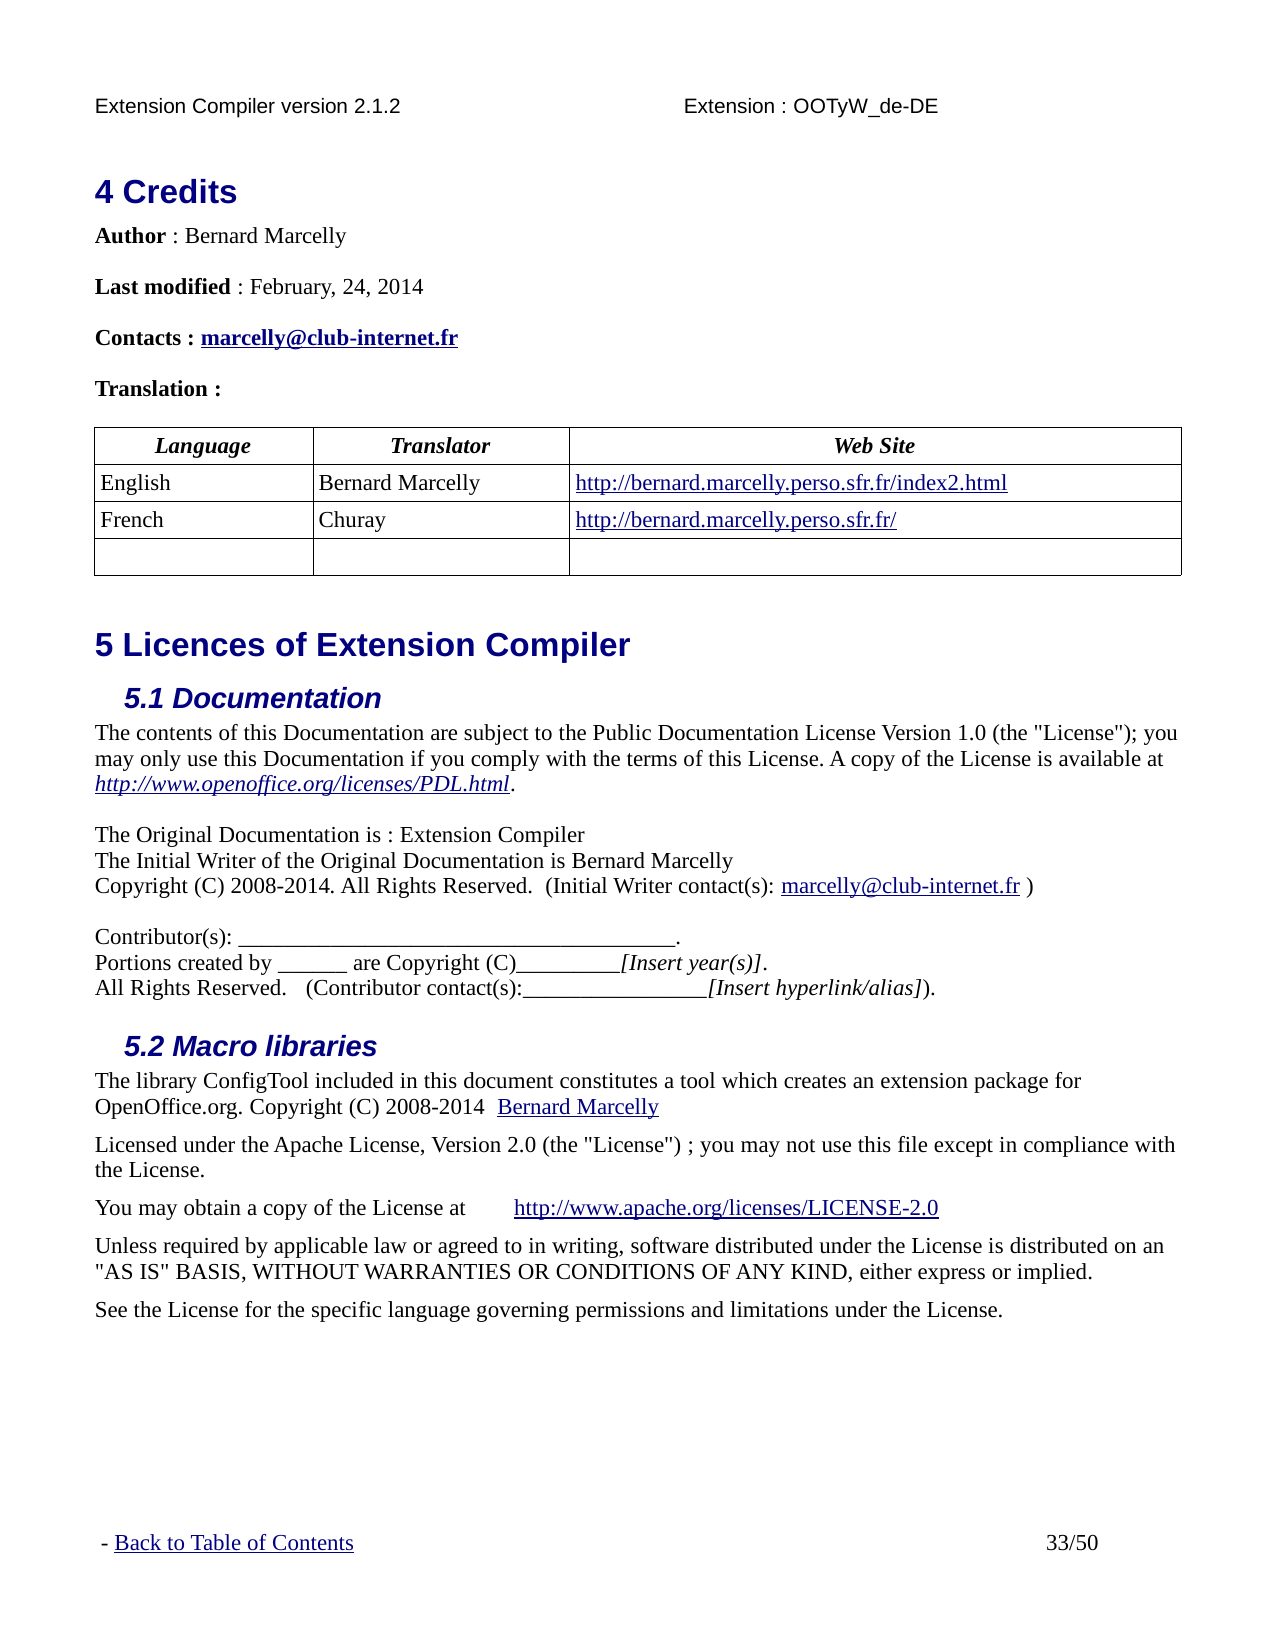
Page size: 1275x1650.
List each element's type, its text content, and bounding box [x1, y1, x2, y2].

subtitle Macro libraries [124, 1030, 1181, 1062]
subtitle Credits [94, 172, 1181, 210]
text Copyright (C) 2008-2014. All Rights Reserved. (Initial Writer contact(s): marcelly@club-internet.fr ) [94, 873, 1181, 899]
text Unless required by applicable law or agreed to in writing, software distributed under the License is distributed on an "AS IS" BASIS, WITHOUT WARRANTIES OR CONDITIONS OF ANY KIND, either express or implied. [94, 1233, 1181, 1284]
text Last modified : February, 24, 2014 [94, 273, 1181, 299]
table_cell [570, 539, 1181, 575]
text You may obtain a copy of the License at http://www.apache.org/licenses/LICENSE-2.0 [94, 1195, 1181, 1221]
text Contributor(s): ______________________________________. [94, 924, 1181, 950]
table_header Web Site [570, 428, 1181, 464]
text Contacts : marcelly@club-internet.fr [94, 324, 1181, 350]
text The contents of this Documentation are subject to the Public Documentation License Version 1.0 (the "License"); you may only use this Documentation if you comply with the terms of this License. A copy of the License is available at http://www.openoffice.org/licenses/PDL.html. [94, 720, 1181, 797]
text The library ConfigTool included in this document constitutes a tool which creates an extension package for OpenOffice.org. Copyright (C) 2008-2014 Bernard Marcelly [94, 1068, 1181, 1119]
text The Initial Writer of the Original Documentation is Bernard Marcelly [94, 848, 1181, 873]
table_cell Bernard Marcelly [314, 465, 569, 501]
table_cell French [95, 502, 313, 538]
text See the License for the specific language governing permissions and limitations under the License. [94, 1297, 1181, 1322]
table_header Translator [314, 428, 569, 464]
table_cell English [95, 465, 313, 501]
text Portions created by ______ are Copyright (C)_________[Insert year(s)]. [94, 950, 1181, 975]
table_cell [95, 539, 313, 575]
table_cell [314, 539, 569, 575]
table_cell http://bernard.marcelly.perso.sfr.fr/ [570, 502, 1181, 538]
text All Rights Reserved. (Contributor contact(s):________________[Insert hyperlink/alias]). [94, 975, 1181, 1001]
text The Original Documentation is : Extension Compiler [94, 822, 1181, 848]
subtitle Documentation [124, 682, 1181, 714]
text Licensed under the Apache License, Version 2.0 (the "License") ; you may not use this file except in compliance with the License. [94, 1132, 1181, 1183]
table_header Language [95, 428, 313, 464]
table_cell http://bernard.marcelly.perso.sfr.fr/index2.html [570, 465, 1181, 501]
text Translation : [94, 376, 1181, 401]
subtitle Licences of Extension Compiler [94, 626, 1181, 663]
text Author : Bernard Marcelly [94, 222, 1181, 248]
table_cell Churay [314, 502, 569, 538]
